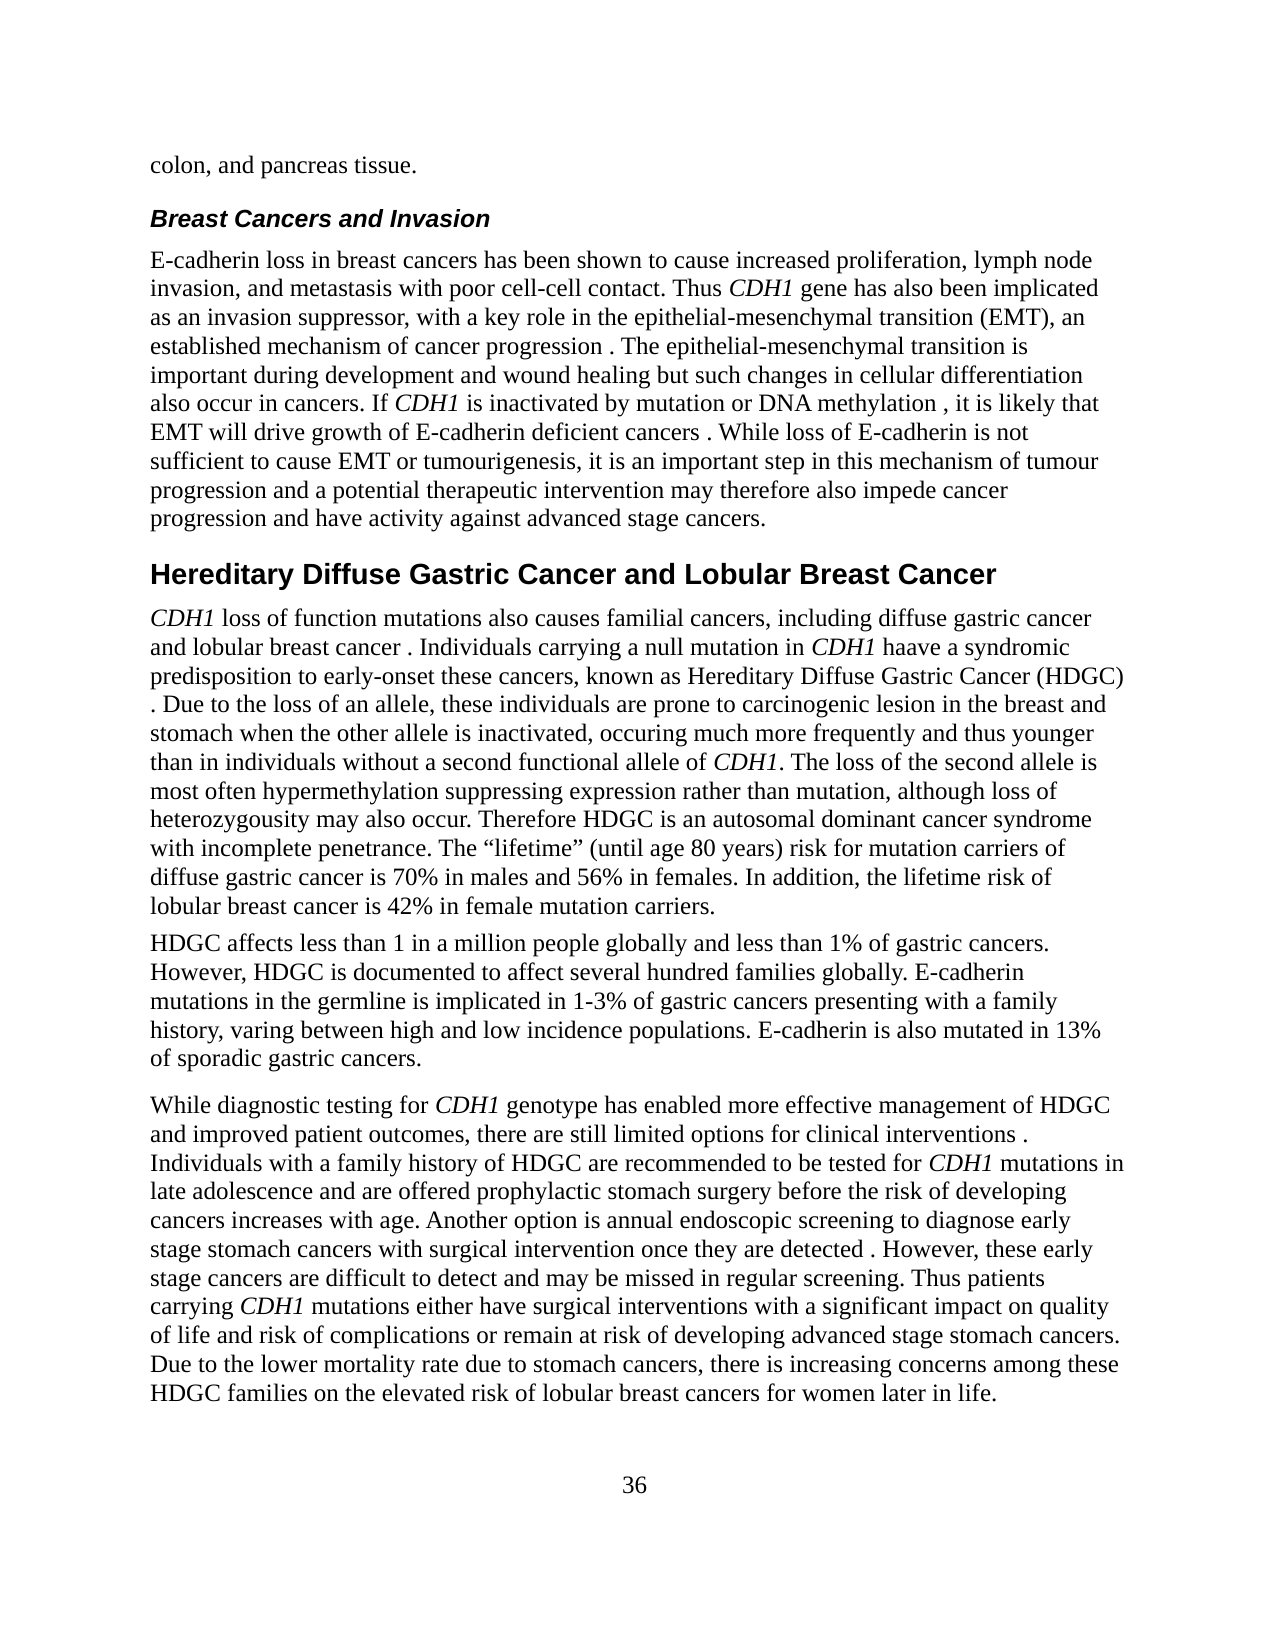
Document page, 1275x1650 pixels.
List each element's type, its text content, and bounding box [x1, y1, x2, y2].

text E-cadherin loss in breast cancers has been shown to cause increased proliferation, lymph node invasion, and metastasis with poor cell-cell contact. Thus CDH1 gene has also been implicated as an invasion suppressor, with a key role in the epithelial-mesenchymal transition (EMT), an established mechanism of cancer progression . The epithelial-mesenchymal transition is important during development and wound healing but such changes in cellular differentiation also occur in cancers. If CDH1 is inactivated by mutation or DNA methylation , it is likely that EMT will drive growth of E-cadherin deficient cancers . While loss of E-cadherin is not sufficient to cause EMT or tumourigenesis, it is an important step in this mechanism of tumour progression and a potential therapeutic intervention may therefore also impede cancer progression and have activity against advanced stage cancers. [150, 245, 1125, 532]
subtitle Hereditary Diffuse Gastric Cancer and Lobular Breast Cancer [150, 557, 1125, 591]
text HDGC affects less than 1 in a million people globally and less than 1% of gastric cancers. However, HDGC is documented to affect several hundred families globally. E-cadherin mutations in the germline is implicated in 1-3% of gastric cancers presenting with a family history, varing between high and low incidence populations. E-cadherin is also mutated in 13% of sporadic gastric cancers. [150, 928, 1125, 1072]
text CDH1 loss of function mutations also causes familial cancers, including diffuse gastric cancer and lobular breast cancer . Individuals carrying a null mutation in CDH1 haave a syndromic predisposition to early-onset these cancers, known as Hereditary Diffuse Gastric Cancer (HDGC) . Due to the loss of an allele, these individuals are prone to carcinogenic lesion in the breast and stomach when the other allele is inactivated, occuring much more frequently and thus younger than in individuals without a second functional allele of CDH1. The loss of the second allele is most often hypermethylation suppressing expression rather than mutation, although loss of heterozygousity may also occur. Therefore HDGC is an autosomal dominant cancer syndrome with incomplete penetrance. The “lifetime” (until age 80 years) risk for mutation carriers of diffuse gastric cancer is 70% in males and 56% in females. In addition, the lifetime risk of lobular breast cancer is 42% in female mutation carriers. [150, 603, 1125, 919]
text While diagnostic testing for CDH1 genotype has enabled more effective management of HDGC and improved patient outcomes, there are still limited options for clinical interventions . Individuals with a family history of HDGC are recommended to be tested for CDH1 mutations in late adolescence and are offered prophylactic stomach surgery before the risk of developing cancers increases with age. Another option is annual endoscopic screening to diagnose early stage stomach cancers with surgical intervention once they are detected . However, these early stage cancers are difficult to detect and may be missed in regular screening. Thus patients carrying CDH1 mutations either have surgical interventions with a significant impact on quality of life and risk of complications or remain at risk of developing advanced stage stomach cancers. Due to the lower mortality rate due to stomach cancers, there is increasing concerns among these HDGC families on the elevated risk of lobular breast cancers for women later in life. [150, 1090, 1125, 1406]
subtitle Breast Cancers and Invasion [150, 204, 1125, 232]
text colon, and pancreas tissue. [150, 150, 1125, 179]
